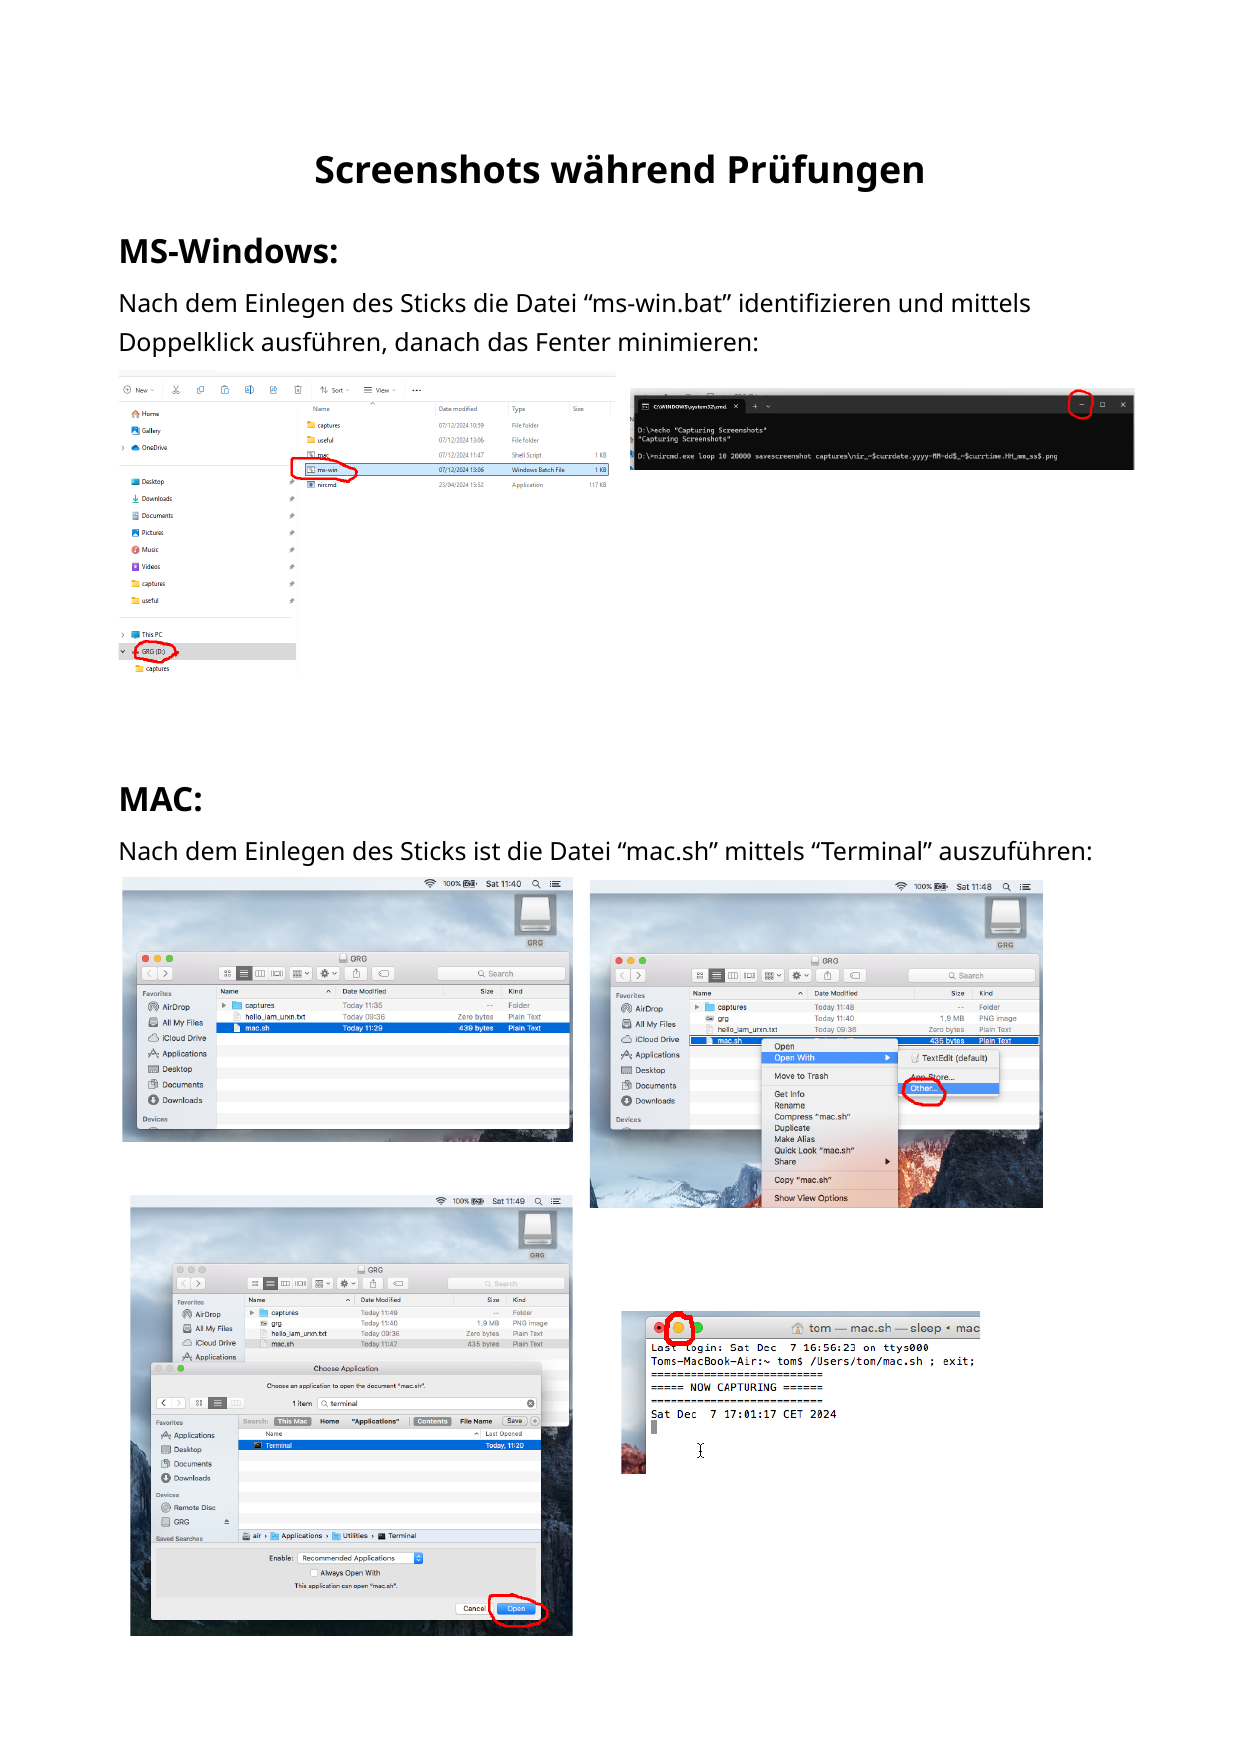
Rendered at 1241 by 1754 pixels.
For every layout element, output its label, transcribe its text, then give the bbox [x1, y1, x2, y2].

text Nach dem Einlegen des Sticks ist die Datei “mac.sh” mittels “Terminal” auszuführen: [118, 833, 1122, 867]
subtitle MAC: [118, 775, 1122, 821]
subtitle Screenshots während Prüfungen [118, 143, 1122, 194]
text Nach dem Einlegen des Sticks die Datei “ms-win.bat” identifizieren und mittels Doppelklick ausführen, danach das Fenter minimieren: [118, 285, 1122, 359]
picture [589, 880, 1043, 1208]
picture [118, 370, 616, 678]
picture [621, 1311, 981, 1474]
picture [122, 877, 573, 1142]
picture [630, 388, 1135, 470]
picture [130, 1195, 573, 1636]
subtitle MS-Windows: [118, 227, 1122, 273]
